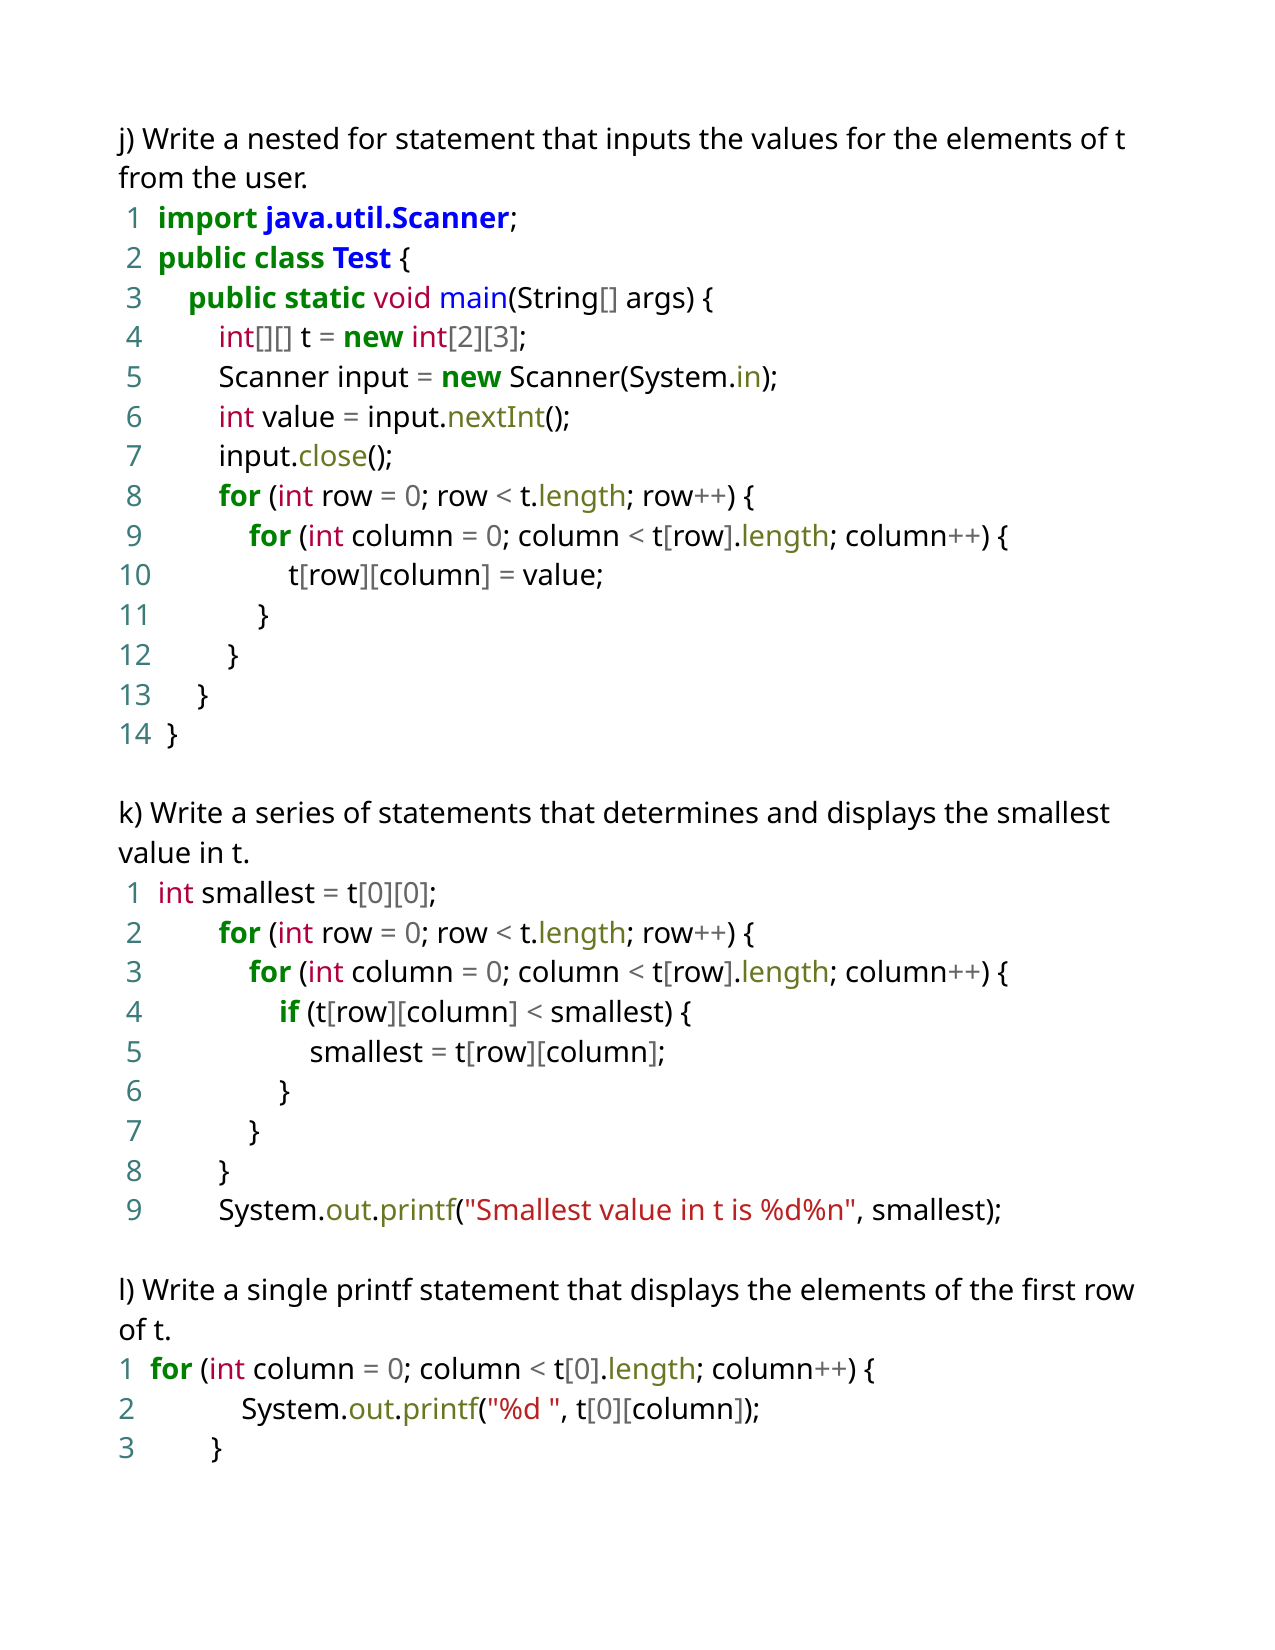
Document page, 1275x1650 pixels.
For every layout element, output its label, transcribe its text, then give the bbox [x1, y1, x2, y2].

text 11 } [118, 594, 1157, 634]
text k) Write a series of statements that determines and displays the smallest value in t. [118, 793, 1157, 872]
text 1 import java.util.Scanner; [118, 197, 1157, 237]
text 10 t[row][column] = value; [118, 555, 1157, 594]
text 4 if (t[row][column] < smallest) { [118, 991, 1157, 1031]
text 9 for (int column = 0; column < t[row].length; column++) { [118, 515, 1157, 555]
text 8 } [118, 1150, 1157, 1190]
text 4 int[][] t = new int[2][3]; [118, 317, 1157, 356]
text 7 } [118, 1110, 1157, 1150]
text 6 int value = input.nextInt(); [118, 396, 1157, 436]
text 14 } [118, 713, 1157, 753]
text 2 public class Test { [118, 237, 1157, 277]
text 8 for (int row = 0; row < t.length; row++) { [118, 475, 1157, 515]
text 3 public static void main(String[] args) { [118, 277, 1157, 317]
text 2 for (int row = 0; row < t.length; row++) { [118, 912, 1157, 952]
text 13 } [118, 674, 1157, 713]
text 3 for (int column = 0; column < t[row].length; column++) { [118, 952, 1157, 991]
text 3 } [118, 1428, 1157, 1467]
text 2 System.out.printf("%d ", t[0][column]); [118, 1388, 1157, 1428]
text 1 for (int column = 0; column < t[0].length; column++) { [118, 1348, 1157, 1388]
text 7 input.close(); [118, 436, 1157, 475]
text l) Write a single printf statement that displays the elements of the first row of t. [118, 1269, 1157, 1348]
text 12 } [118, 634, 1157, 674]
text 5 Scanner input = new Scanner(System.in); [118, 356, 1157, 396]
text 6 } [118, 1071, 1157, 1110]
text j) Write a nested for statement that inputs the values for the elements of t from the user. [118, 118, 1157, 197]
text 1 int smallest = t[0][0]; [118, 872, 1157, 912]
text 9 System.out.printf("Smallest value in t is %d%n", smallest); [118, 1190, 1157, 1229]
text 5 smallest = t[row][column]; [118, 1031, 1157, 1071]
